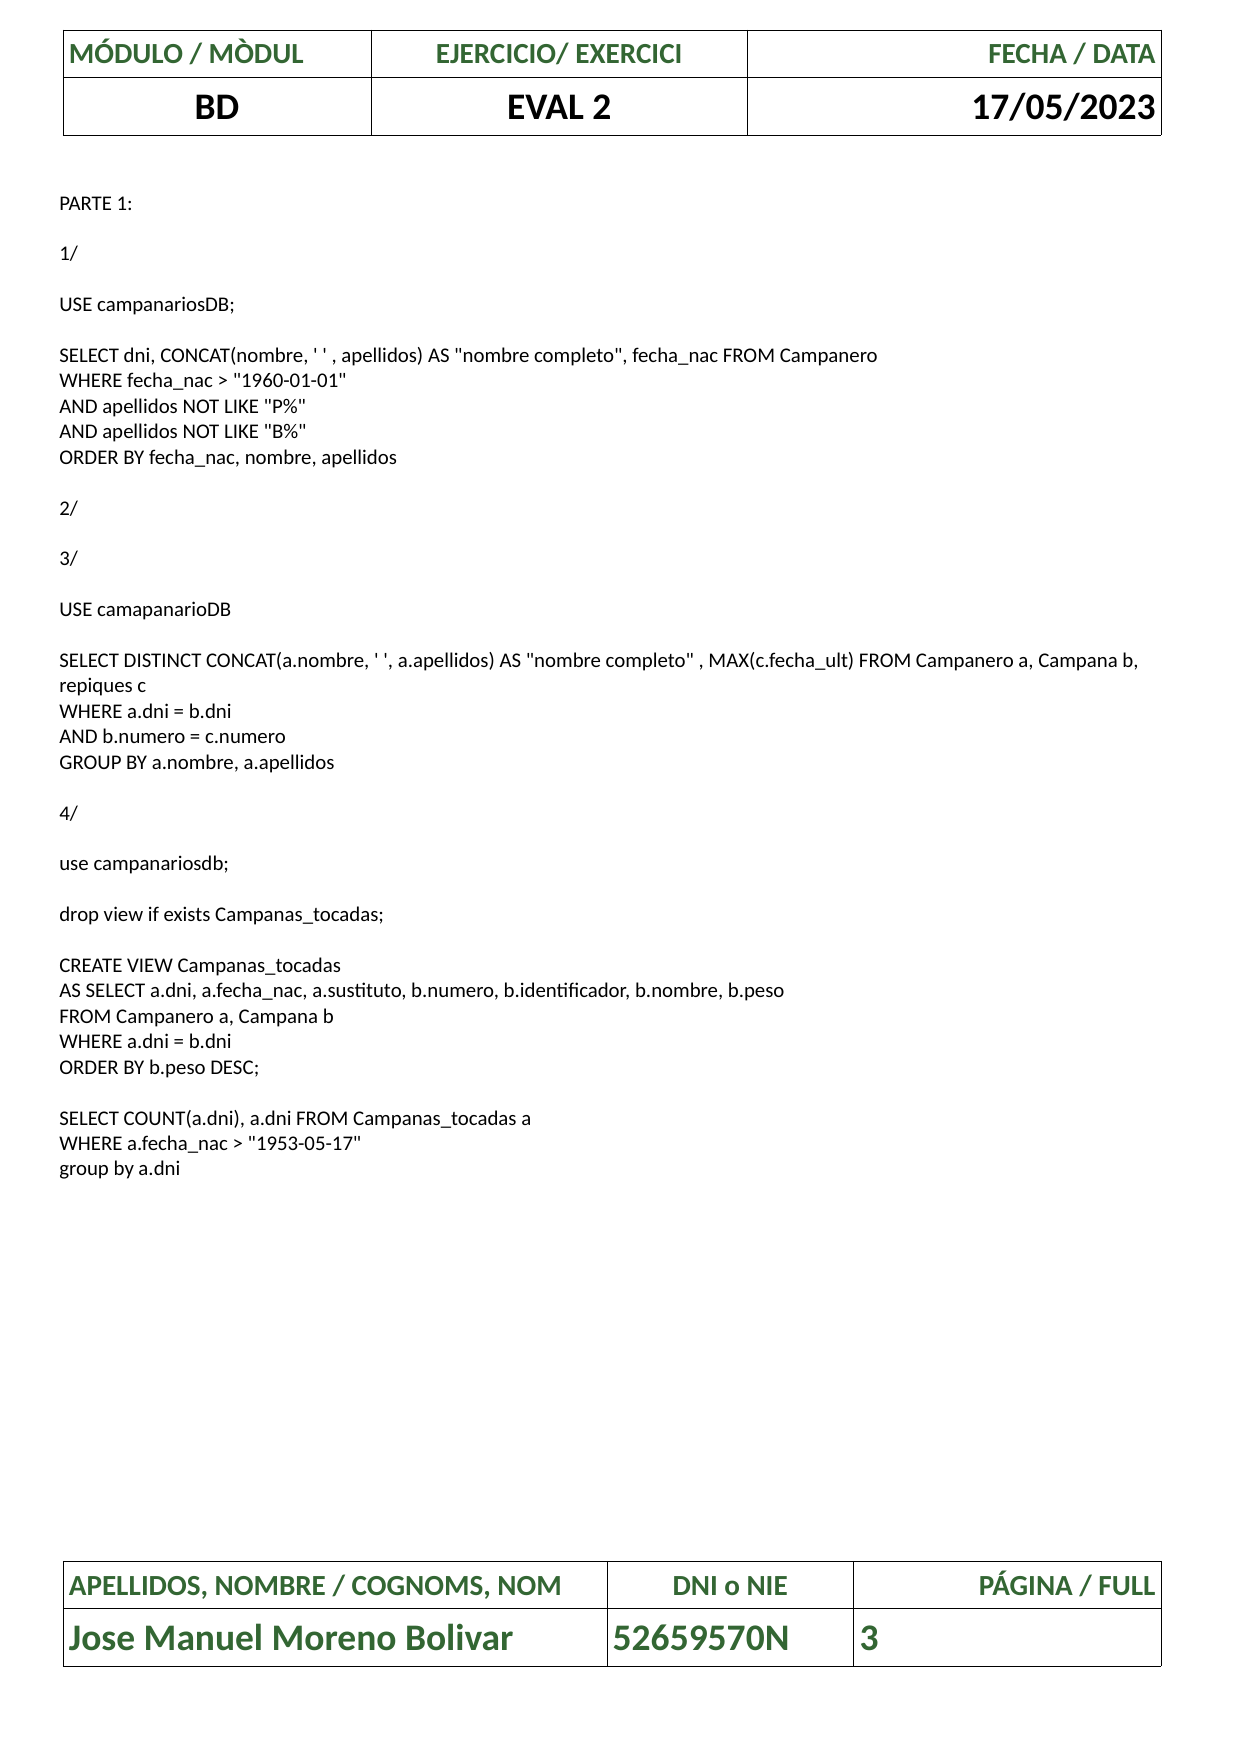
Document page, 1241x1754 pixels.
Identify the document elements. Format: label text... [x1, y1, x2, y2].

text 1/ [59, 241, 1181, 266]
text USE campanariosDB; SELECT dni, CONCAT(nombre, ' ' , apellidos) AS "nombre completo", fecha_nac FROM Campanero WHERE fecha_nac > "1960-01-01" AND apellidos NOT LIKE "P%" AND apellidos NOT LIKE "B%" ORDER BY fecha_nac, nombre, apellidos [59, 291, 1181, 469]
text SELECT DISTINCT CONCAT(a.nombre, ' ', a.apellidos) AS "nombre completo" , MAX(c.fecha_ult) FROM Campanero a, Campana b, repiques c WHERE a.dni = b.dni AND b.numero = c.numero GROUP BY a.nombre, a.apellidos [59, 647, 1181, 774]
text use campanariosdb; drop view if exists Campanas_tocadas; CREATE VIEW Campanas_tocadas AS SELECT a.dni, a.fecha_nac, a.sustituto, b.numero, b.identificador, b.nombre, b.peso FROM Campanero a, Campana b WHERE a.dni = b.dni ORDER BY b.peso DESC; SELECT COUNT(a.dni), a.dni FROM Campanas_tocadas a WHERE a.fecha_nac > "1953-05-17" group by a.dni [59, 851, 1181, 1181]
text USE camapanarioDB [59, 596, 1181, 622]
text 2/ [59, 495, 1181, 520]
text 3/ [59, 546, 1181, 571]
text PARTE 1: [59, 190, 1181, 215]
text 4/ [59, 800, 1181, 825]
